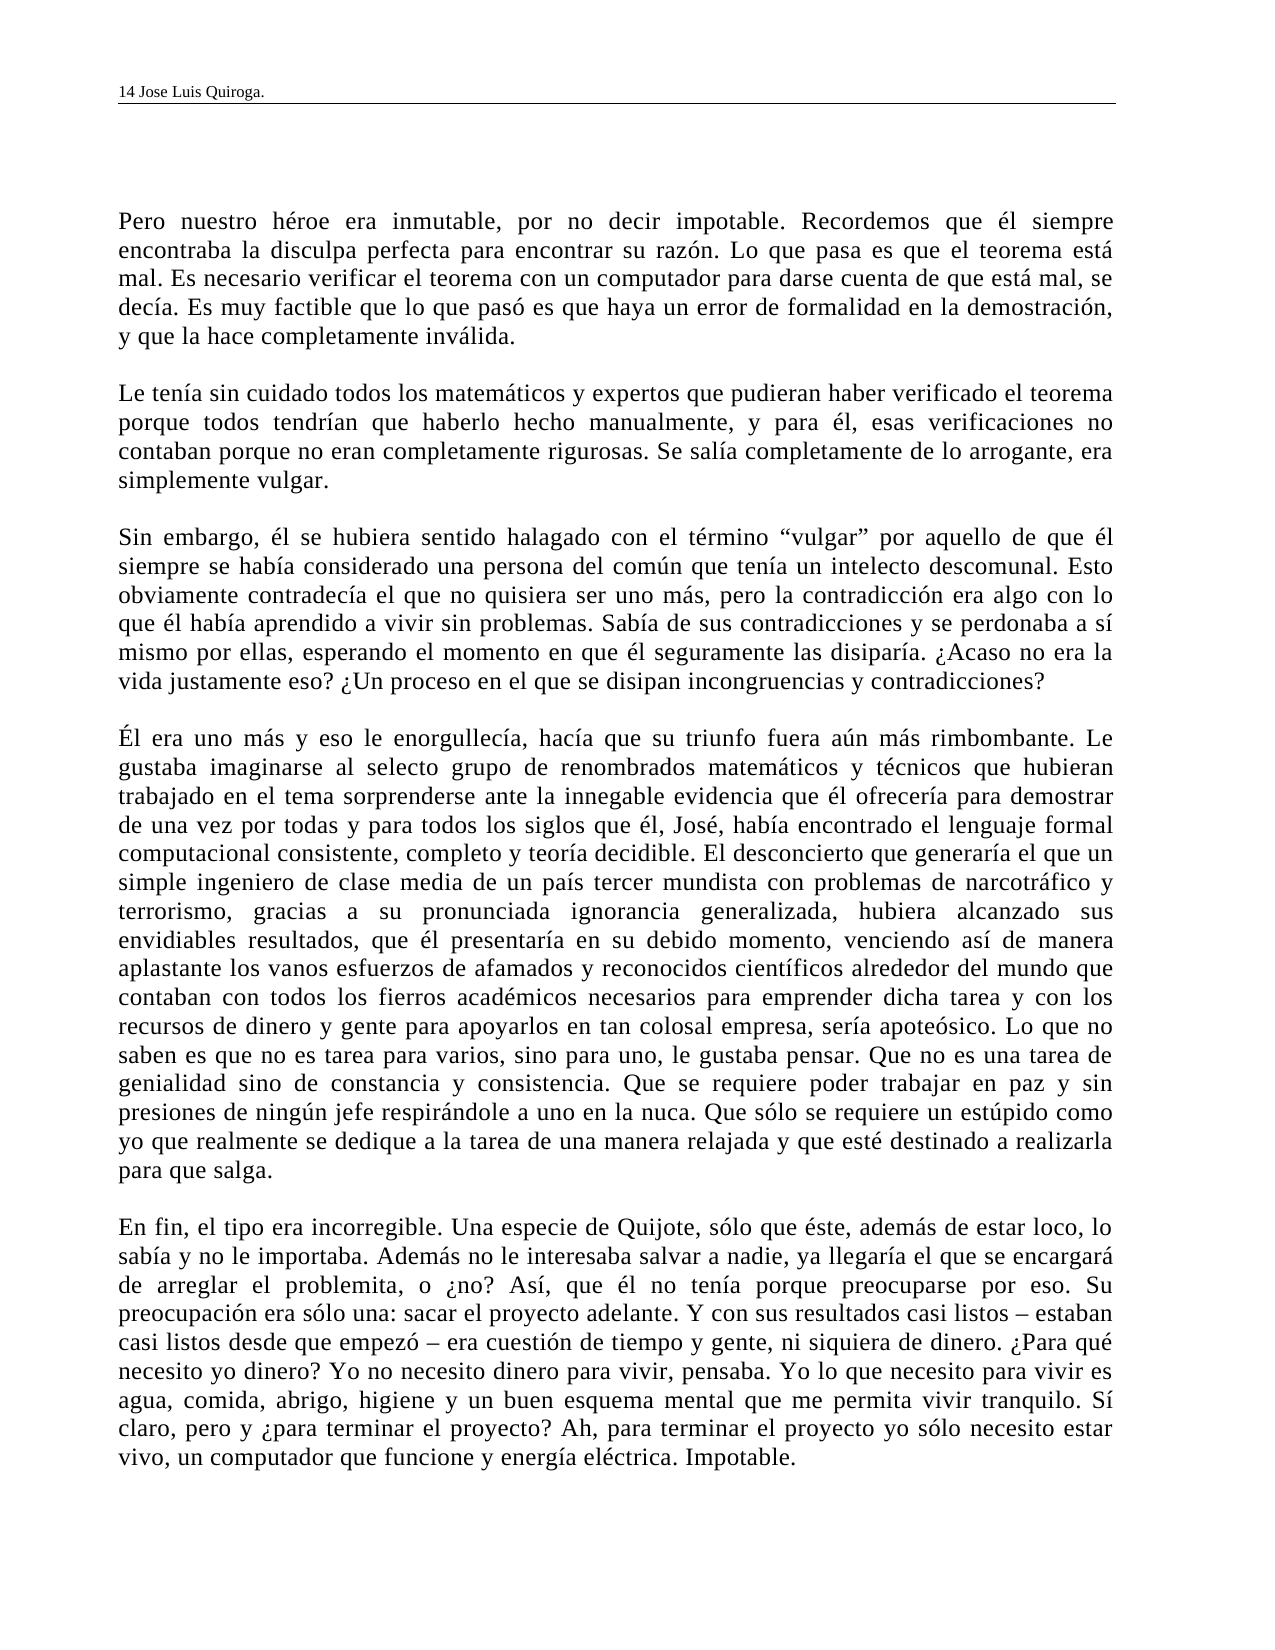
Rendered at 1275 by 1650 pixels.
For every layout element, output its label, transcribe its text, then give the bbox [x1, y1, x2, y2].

text Él era uno más y eso le enorgullecía, hacía que su triunfo fuera aún más rimbombante. Le gustaba imaginarse al selecto grupo de renombrados matemáticos y técnicos que hubieran trabajado en el tema sorprenderse ante la innegable evidencia que él ofrecería para demostrar de una vez por todas y para todos los siglos que él, José, había encontrado el lenguaje formal computacional consistente, completo y teoría decidible. El desconcierto que generaría el que un simple ingeniero de clase media de un país tercer mundista con problemas de narcotráfico y terrorismo, gracias a su pronunciada ignorancia generalizada, hubiera alcanzado sus envidiables resultados, que él presentaría en su debido momento, venciendo así de manera aplastante los vanos esfuerzos de afamados y reconocidos científicos alrededor del mundo que contaban con todos los fierros académicos necesarios para emprender dicha tarea y con los recursos de dinero y gente para apoyarlos en tan colosal empresa, sería apoteósico. Lo que no saben es que no es tarea para varios, sino para uno, le gustaba pensar. Que no es una tarea de genialidad sino de constancia y consistencia. Que se requiere poder trabajar en paz y sin presiones de ningún jefe respirándole a uno en la nuca. Que sólo se requiere un estúpido como yo que realmente se dedique a la tarea de una manera relajada y que esté destinado a realizarla para que salga. [118, 723, 1116, 1183]
text Le tenía sin cuidado todos los matemáticos y expertos que pudieran haber verificado el teorema porque todos tendrían que haberlo hecho manualmente, y para él, esas verificaciones no contaban porque no eran completamente rigurosas. Se salía completamente de lo arrogante, era simplemente vulgar. [118, 378, 1116, 493]
text Pero nuestro héroe era inmutable, por no decir impotable. Recordemos que él siempre encontraba la disculpa perfecta para encontrar su razón. Lo que pasa es que el teorema está mal. Es necesario verificar el teorema con un computador para darse cuenta de que está mal, se decía. Es muy factible que lo que pasó es que haya un error de formalidad en la demostración, y que la hace completamente inválida. [118, 206, 1116, 350]
text Sin embargo, él se hubiera sentido halagado con el término “vulgar” por aquello de que él siempre se había considerado una persona del común que tenía un intelecto descomunal. Esto obviamente contradecía el que no quisiera ser uno más, pero la contradicción era algo con lo que él había aprendido a vivir sin problemas. Sabía de sus contradicciones y se perdonaba a sí mismo por ellas, esperando el momento en que él seguramente las disiparía. ¿Acaso no era la vida justamente eso? ¿Un proceso en el que se disipan incongruencias y contradicciones? [118, 522, 1116, 695]
text En fin, el tipo era incorregible. Una especie de Quijote, sólo que éste, además de estar loco, lo sabía y no le importaba. Además no le interesaba salvar a nadie, ya llegaría el que se encargará de arreglar el problemita, o ¿no? Así, que él no tenía porque preocuparse por eso. Su preocupación era sólo una: sacar el proyecto adelante. Y con sus resultados casi listos – estaban casi listos desde que empezó – era cuestión de tiempo y gente, ni siquiera de dinero. ¿Para qué necesito yo dinero? Yo no necesito dinero para vivir, pensaba. Yo lo que necesito para vivir es agua, comida, abrigo, higiene y un buen esquema mental que me permita vivir tranquilo. Sí claro, pero y ¿para terminar el proyecto? Ah, para terminar el proyecto yo sólo necesito estar vivo, un computador que funcione y energía eléctrica. Impotable. [118, 1212, 1116, 1471]
